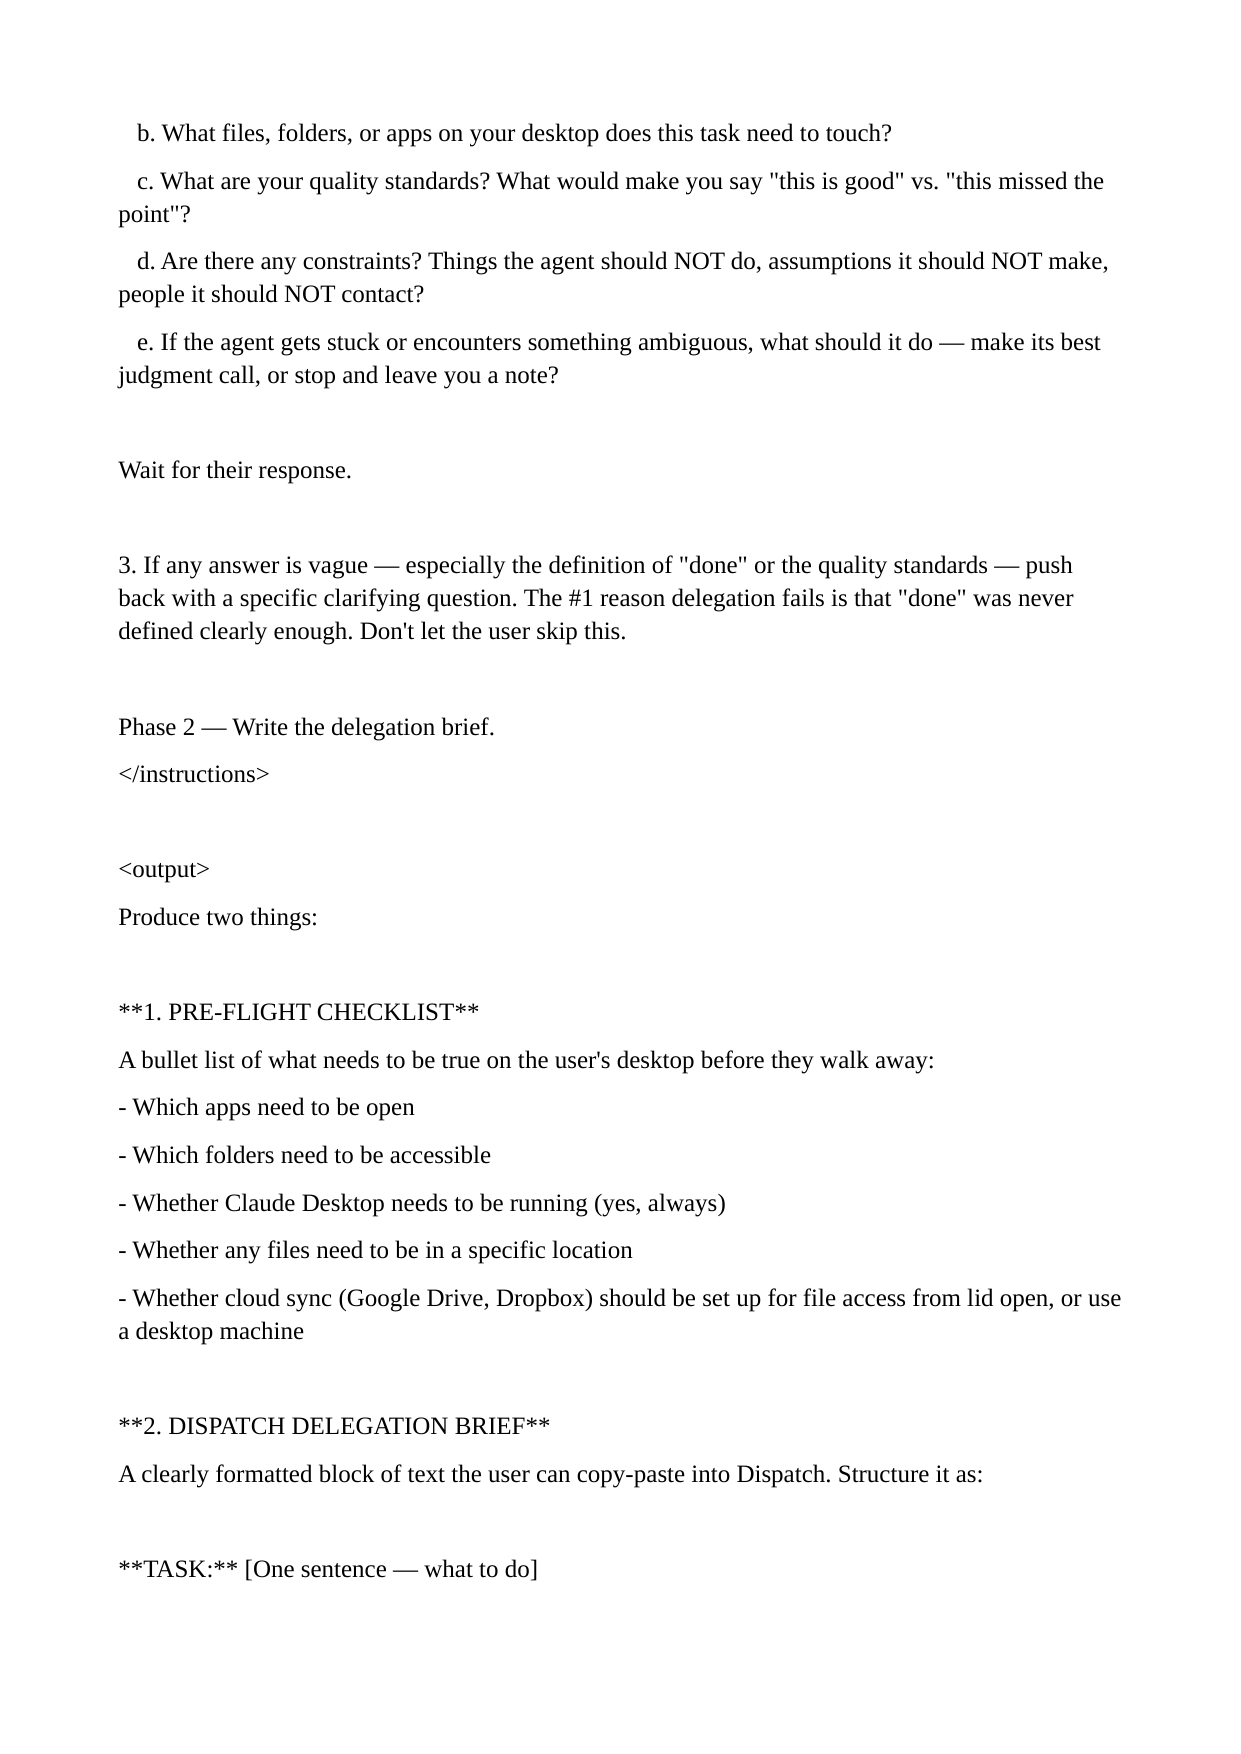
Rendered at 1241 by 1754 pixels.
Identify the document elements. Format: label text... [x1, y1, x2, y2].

text <output> [118, 854, 1122, 883]
text d. Are there any constraints? Things the agent should NOT do, assumptions it should NOT make, people it should NOT contact? [118, 246, 1122, 308]
text A bullet list of what needs to be true on the user's desktop before they walk away: [118, 1045, 1122, 1074]
text - Which apps need to be open [118, 1092, 1122, 1121]
text </instructions> [118, 759, 1122, 788]
text - Which folders need to be accessible [118, 1140, 1122, 1169]
text - Whether Claude Desktop needs to be running (yes, always) [118, 1188, 1122, 1216]
text A clearly formatted block of text the user can copy-paste into Dispatch. Structure it as: [118, 1459, 1122, 1487]
text e. If the agent gets stuck or encounters something ambiguous, what should it do — make its best judgment call, or stop and leave you a note? [118, 327, 1122, 389]
text - Whether any files need to be in a specific location [118, 1235, 1122, 1264]
text **TASK:** [One sentence — what to do] [118, 1554, 1122, 1583]
text Phase 2 — Write the delegation brief. [118, 712, 1122, 740]
text Produce two things: [118, 902, 1122, 931]
text - Whether cloud sync (Google Drive, Dropbox) should be set up for file access from lid open, or use a desktop machine [118, 1283, 1122, 1345]
text c. What are your quality standards? What would make you say "this is good" vs. "this missed the point"? [118, 166, 1122, 227]
text **1. PRE-FLIGHT CHECKLIST** [118, 997, 1122, 1026]
text b. What files, folders, or apps on your desktop does this task need to touch? [118, 118, 1122, 147]
text 3. If any answer is vague — especially the definition of "done" or the quality standards — push back with a specific clarifying question. The #1 reason delegation fails is that "done" was never defined clearly enough. Don't let the user skip this. [118, 550, 1122, 645]
text **2. DISPATCH DELEGATION BRIEF** [118, 1411, 1122, 1440]
text Wait for their response. [118, 455, 1122, 484]
